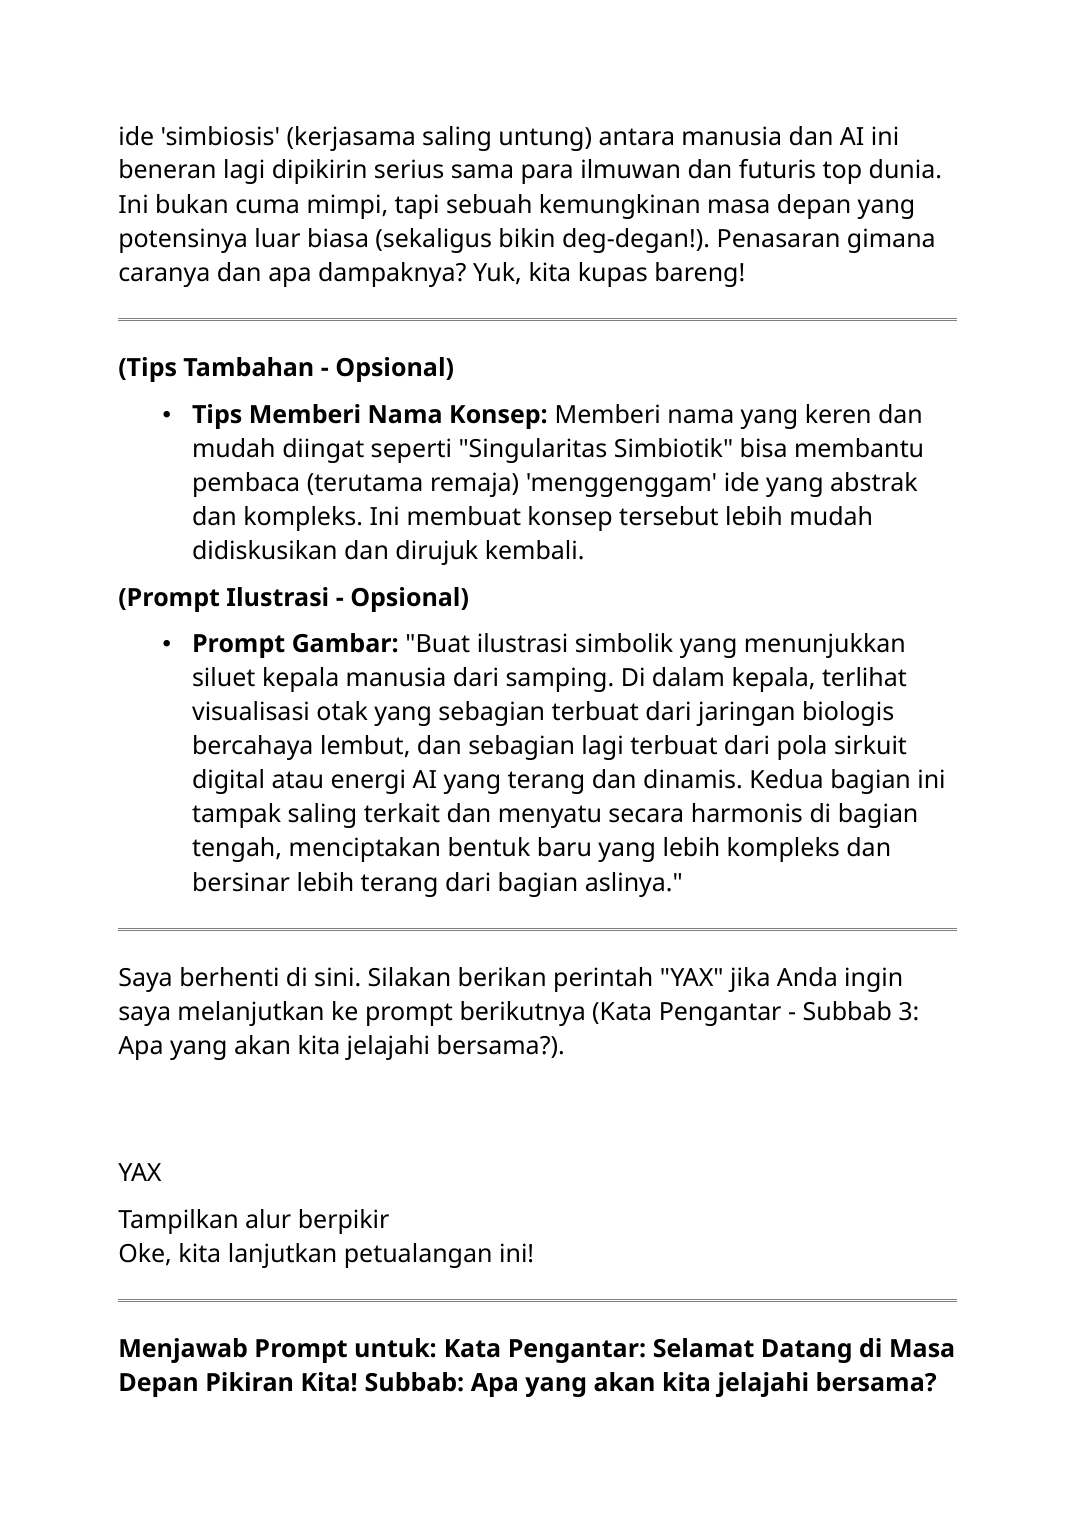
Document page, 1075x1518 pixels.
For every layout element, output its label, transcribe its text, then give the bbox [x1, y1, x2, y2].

text ide 'simbiosis' (kerjasama saling untung) antara manusia dan AI ini beneran lagi dipikirin serius sama para ilmuwan dan futuris top dunia. Ini bukan cuma mimpi, tapi sebuah kemungkinan masa depan yang potensinya luar biasa (sekaligus bikin deg-degan!). Penasaran gimana caranya dan apa dampaknya? Yuk, kita kupas bareng! [118, 118, 957, 288]
text Oke, kita lanjutkan petualangan ini! [118, 1236, 957, 1269]
text Saya berhenti di sini. Silakan berikan perintah "YAX" jika Anda ingin saya melanjutkan ke prompt berikutnya (Kata Pengantar - Subbab 3: Apa yang akan kita jelajahi bersama?). [118, 959, 957, 1062]
text (Tips Tambahan - Opsional) [118, 350, 957, 384]
list Prompt Gambar: "Buat ilustrasi simbolik yang menunjukkan siluet kepala manusia dari samping. Di dalam kepala, terlihat visualisasi otak yang sebagian terbuat dari jaringan biologis bercahaya lembut, dan sebagian lagi terbuat dari pola sirkuit digital atau energi AI yang terang dan dinamis. Kedua bagian ini tampak saling terkait dan menyatu secara harmonis di bagian tengah, menciptakan bentuk baru yang lebih kompleks dan bersinar lebih terang dari bagian aslinya." [162, 626, 957, 898]
list Tips Memberi Nama Konsep: Memberi nama yang keren dan mudah diingat seperti "Singularitas Simbiotik" bisa membantu pembaca (terutama remaja) 'menggenggam' ide yang abstrak dan kompleks. Ini membuat konsep tersebut lebih mudah didiskusikan dan dirujuk kembali. [162, 396, 957, 567]
text YAX [118, 1155, 957, 1189]
text (Prompt Ilustrasi - Opsional) [118, 579, 957, 613]
text Tampilkan alur berpikir [118, 1201, 957, 1236]
text Menjawab Prompt untuk: Kata Pengantar: Selamat Datang di Masa Depan Pikiran Kita! Subbab: Apa yang akan kita jelajahi bersama? [118, 1331, 957, 1399]
